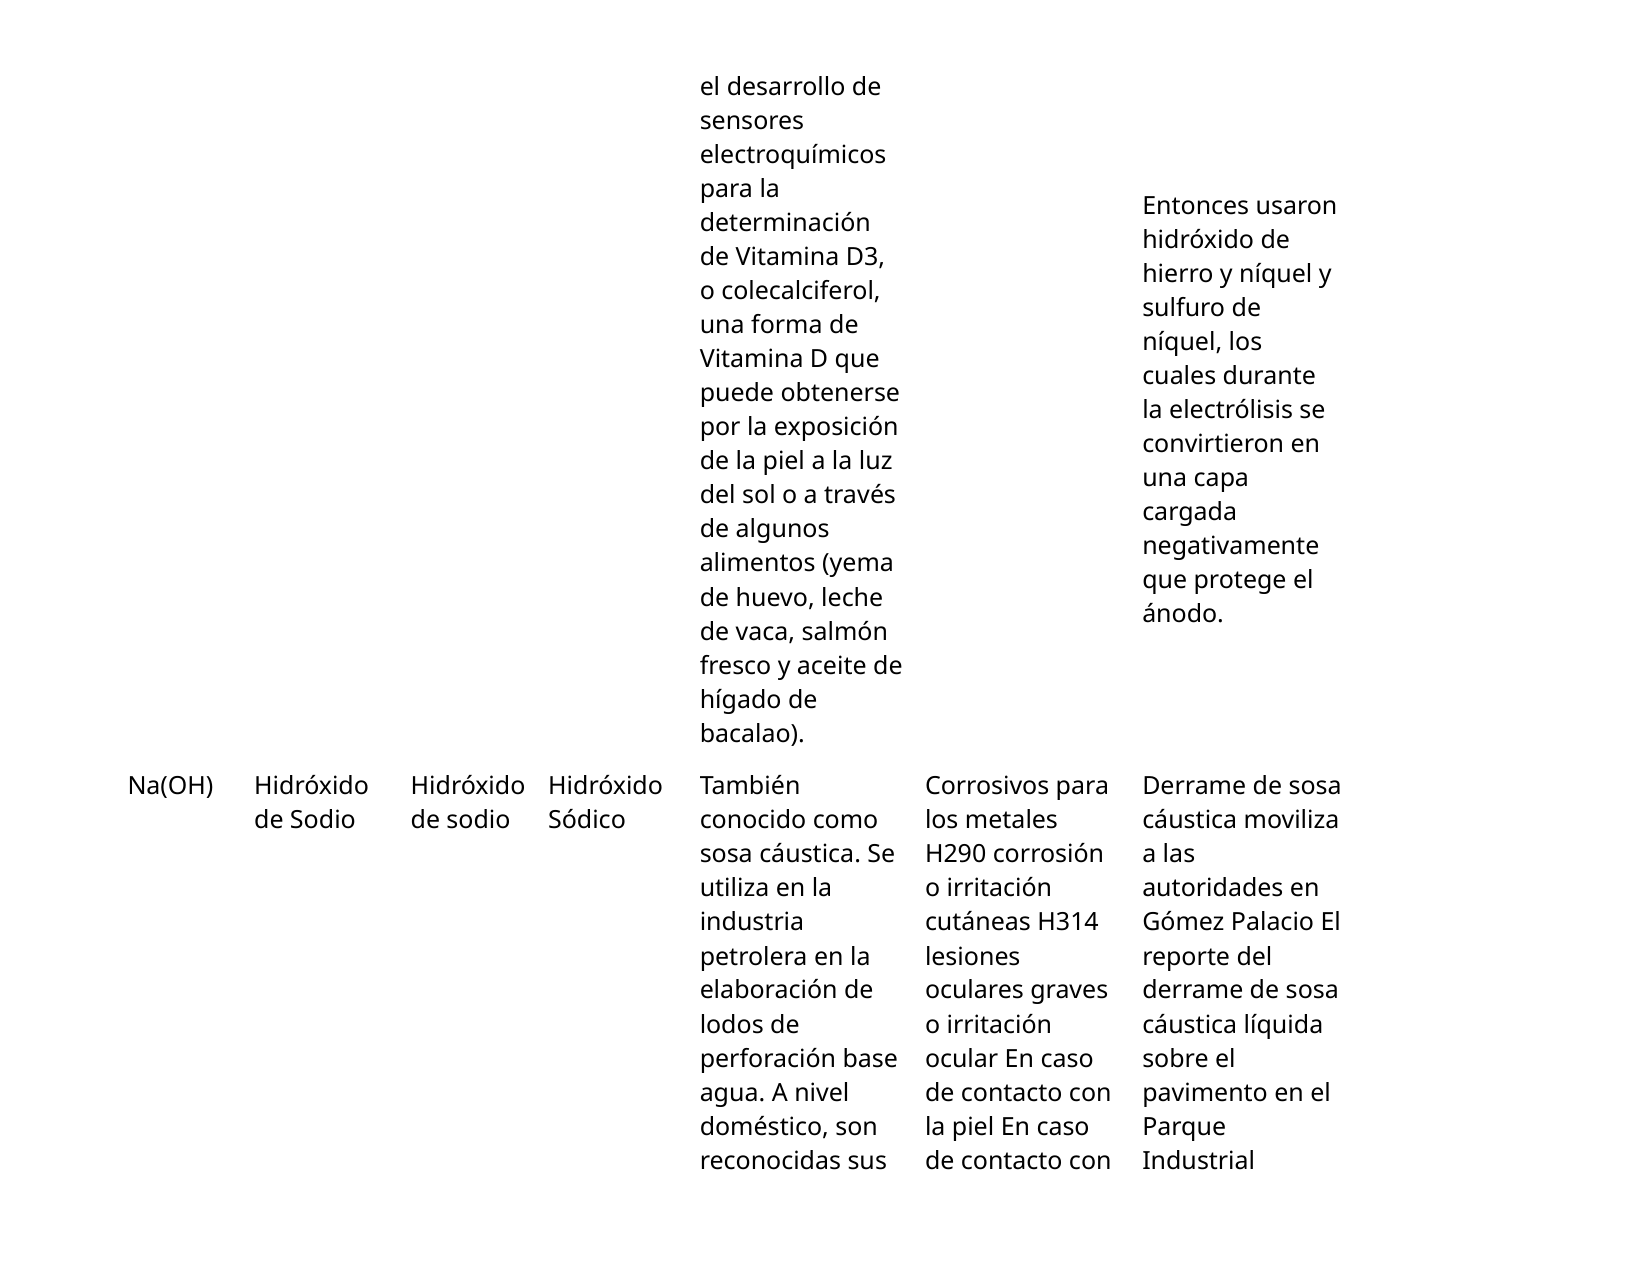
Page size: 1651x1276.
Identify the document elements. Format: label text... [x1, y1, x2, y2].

table_cell Na(OH) [118, 759, 245, 1186]
table_cell Hidróxido de sodio [401, 759, 539, 1186]
table_cell el desarrollo de sensores electroquímicos para la determinación de Vitamina D3, o colecalciferol, una forma de Vitamina D que puede obtenerse por la exposición de la piel a la luz del sol o a través de algunos alimentos (yema de huevo, leche de vaca, salmón fresco y aceite de hígado de bacalao). [690, 59, 916, 759]
table_cell Hidróxido de Sodio [245, 759, 401, 1186]
table_cell También conocido como sosa cáustica. Se utiliza en la industria petrolera en la elaboración de lodos de perforación base agua. A nivel doméstico, son reconocidas sus [690, 759, 916, 1186]
table_cell [401, 59, 539, 759]
table_cell Corrosivos para los metales H290 corrosión o irritación cutáneas H314 lesiones oculares graves o irritación ocular En caso de contacto con la piel En caso de contacto con [916, 759, 1133, 1186]
table_cell Derrame de sosa cáustica moviliza a las autoridades en Gómez Palacio El reporte del derrame de sosa cáustica líquida sobre el pavimento en el Parque Industrial [1133, 759, 1352, 1186]
table_cell [118, 59, 245, 759]
table_cell [539, 59, 690, 759]
table_cell Entonces usaron hidróxido de hierro y níquel y sulfuro de níquel, los cuales durante la electrólisis se convirtieron en una capa cargada negativamente que protege el ánodo. [1133, 59, 1352, 759]
table_cell Hidróxido Sódico [539, 759, 690, 1186]
table_cell [245, 59, 401, 759]
table_cell [916, 59, 1133, 759]
